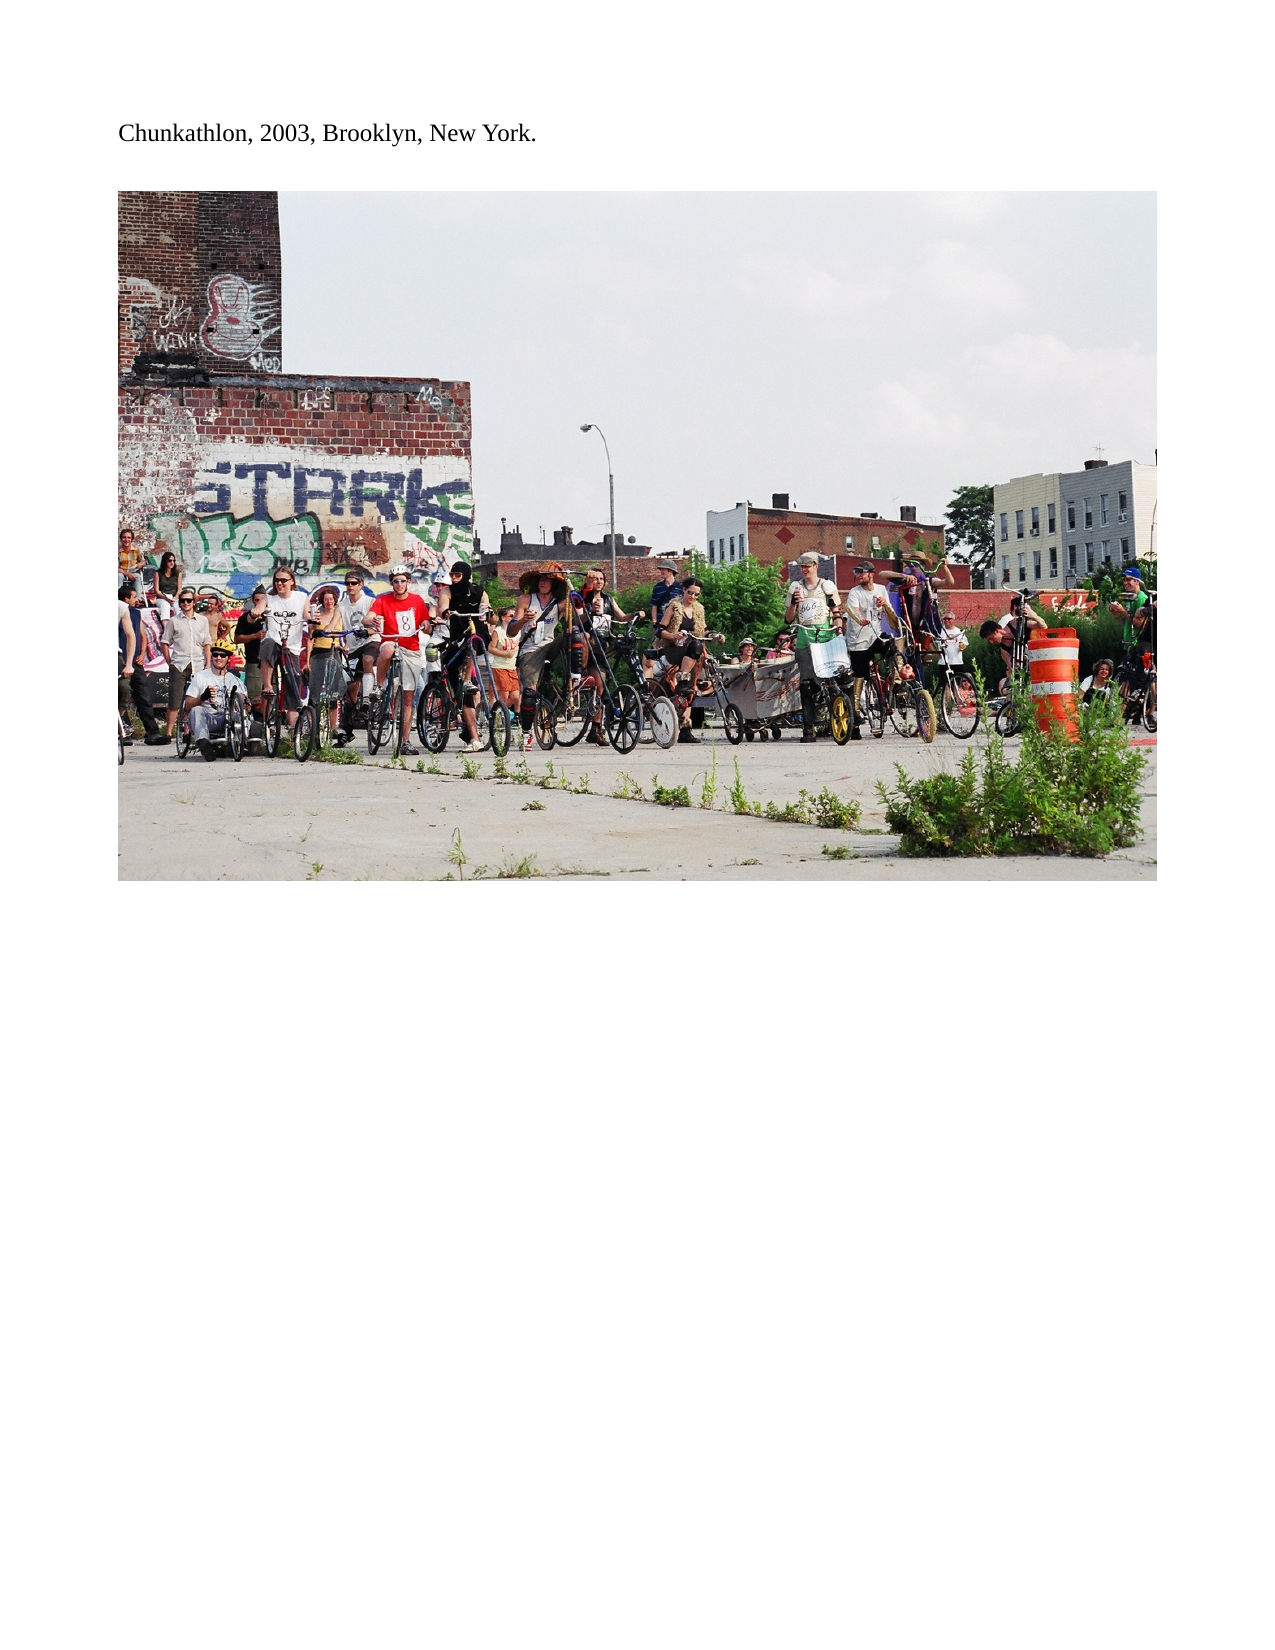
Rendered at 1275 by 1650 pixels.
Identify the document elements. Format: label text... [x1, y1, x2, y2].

picture [118, 191, 1157, 881]
text Chunkathlon, 2003, Brooklyn, New York. [118, 118, 1157, 147]
